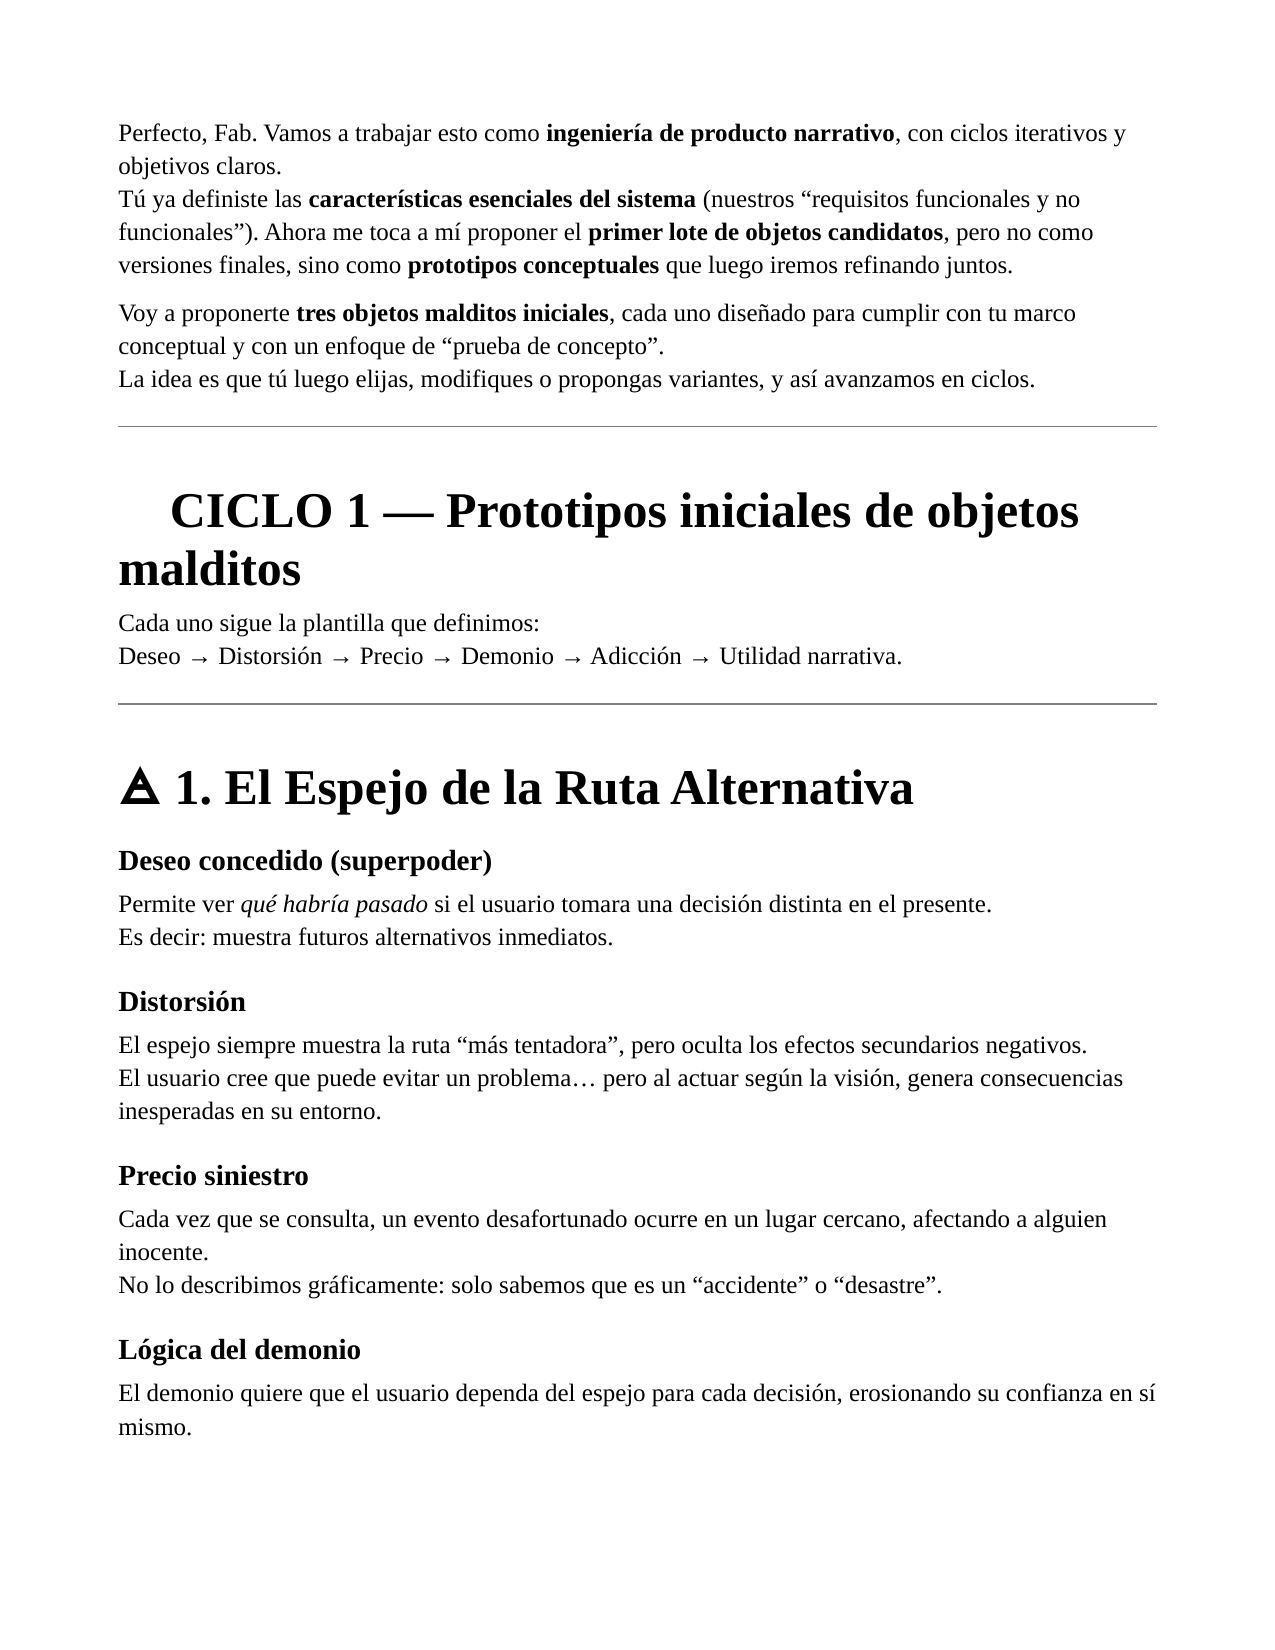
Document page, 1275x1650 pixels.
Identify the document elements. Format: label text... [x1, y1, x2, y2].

text El espejo siempre muestra la ruta “más tentadora”, pero oculta los efectos secundarios negativos. El usuario cree que puede evitar un problema… pero al actuar según la visión, genera consecuencias inesperadas en su entorno. [118, 1030, 1157, 1125]
subtitle Deseo concedido (superpoder) [118, 843, 1157, 876]
subtitle Precio siniestro [118, 1158, 1157, 1192]
subtitle 🔧 CICLO 1 — Prototipos iniciales de objetos malditos [118, 481, 1157, 596]
text Voy a proponerte tres objetos malditos iniciales, cada uno diseñado para cumplir con tu marco conceptual y con un enfoque de “prueba de concepto”. La idea es que tú luego elijas, modifiques o propongas variantes, y así avanzamos en ciclos. [118, 298, 1157, 393]
subtitle 🜁 1. El Espejo de la Ruta Alternativa [118, 758, 1157, 816]
text Cada uno sigue la plantilla que definimos: Deseo → Distorsión → Precio → Demonio → Adicción → Utilidad narrativa. [118, 608, 1157, 670]
text Perfecto, Fab. Vamos a trabajar esto como ingeniería de producto narrativo, con ciclos iterativos y objetivos claros. Tú ya definiste las características esenciales del sistema (nuestros “requisitos funcionales y no funcionales”). Ahora me toca a mí proponer el primer lote de objetos candidatos, pero no como versiones finales, sino como prototipos conceptuales que luego iremos refinando juntos. [118, 118, 1157, 279]
text El demonio quiere que el usuario dependa del espejo para cada decisión, erosionando su confianza en sí mismo. [118, 1378, 1157, 1440]
subtitle Lógica del demonio [118, 1332, 1157, 1366]
text Permite ver qué habría pasado si el usuario tomara una decisión distinta en el presente. Es decir: muestra futuros alternativos inmediatos. [118, 889, 1157, 951]
subtitle Distorsión [118, 984, 1157, 1017]
text Cada vez que se consulta, un evento desafortunado ocurre en un lugar cercano, afectando a alguien inocente. No lo describimos gráficamente: solo sabemos que es un “accidente” o “desastre”. [118, 1204, 1157, 1299]
